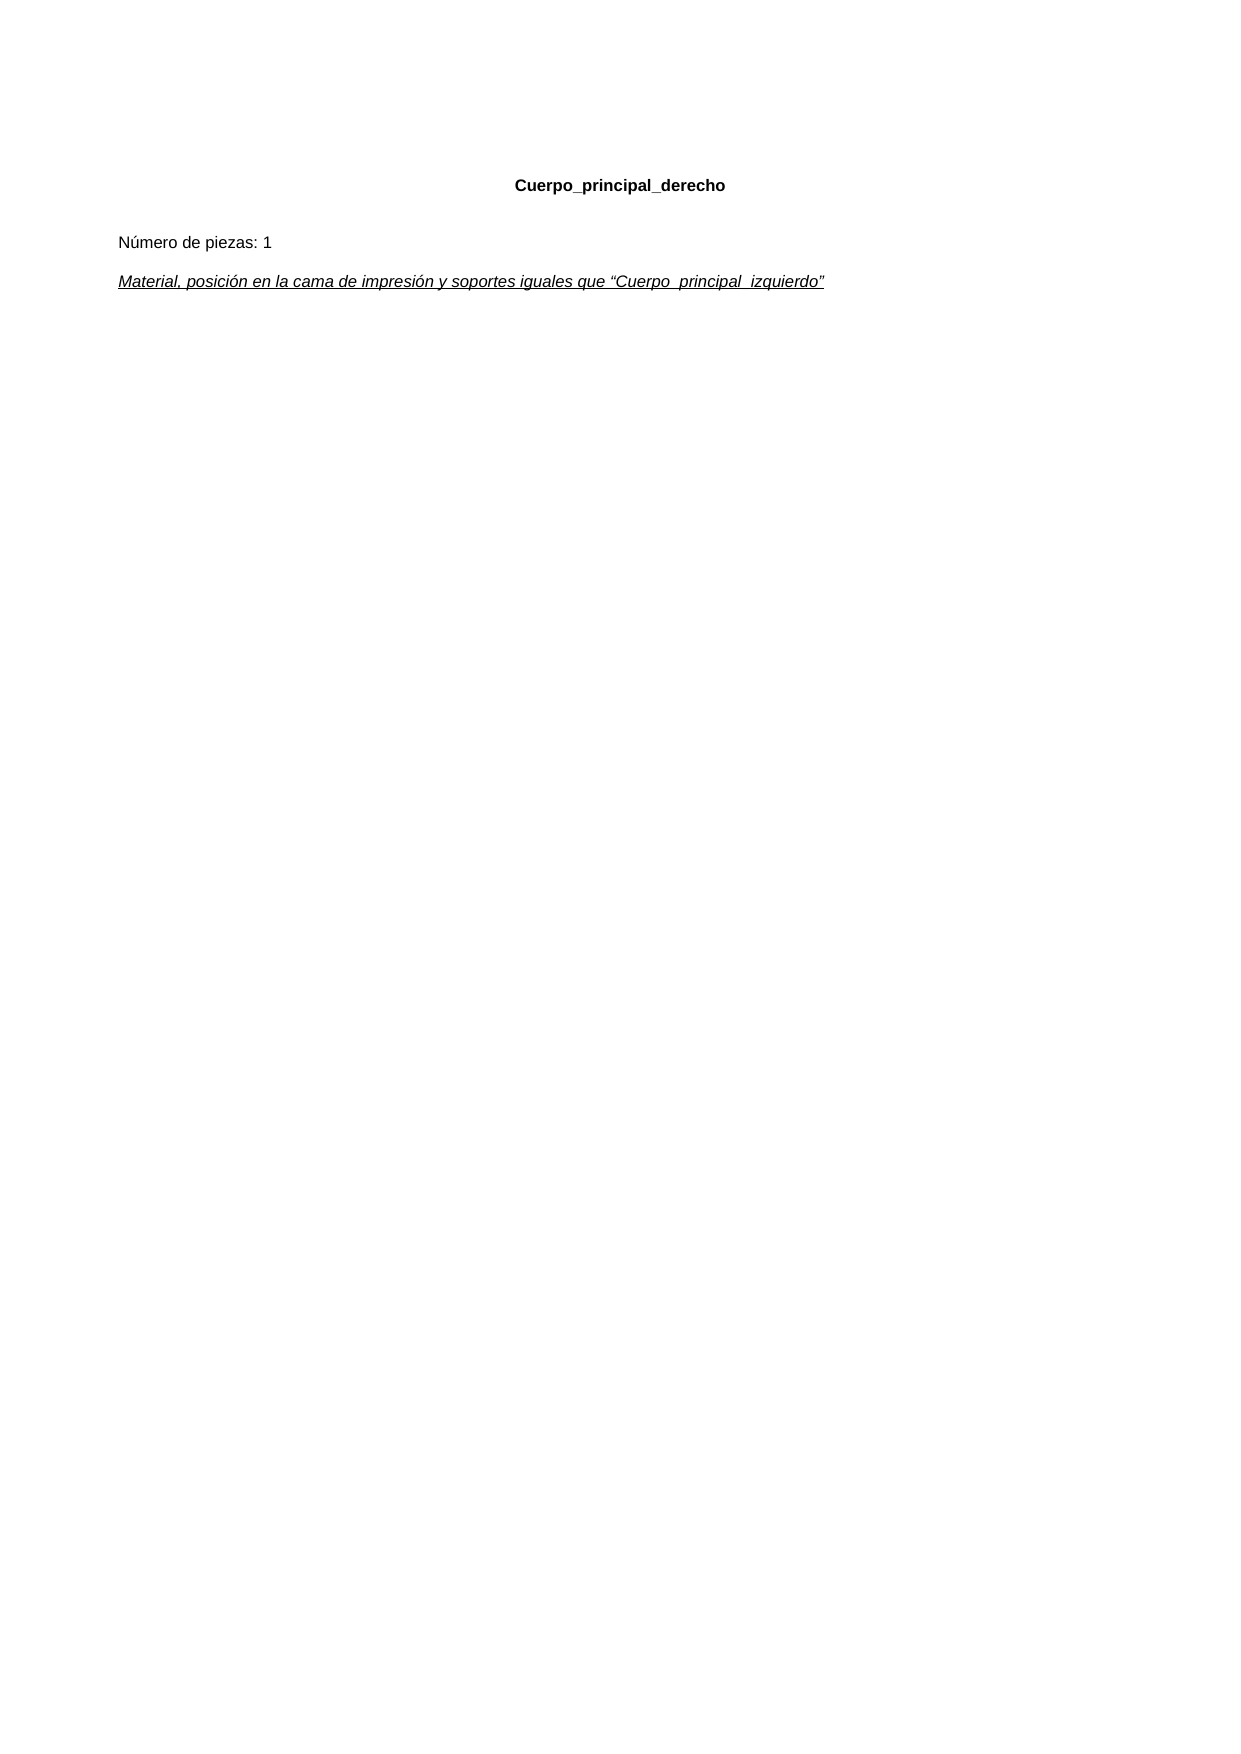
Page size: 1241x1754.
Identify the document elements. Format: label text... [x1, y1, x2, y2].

text Cuerpo_principal_derecho [118, 176, 1122, 195]
text Material, posición en la cama de impresión y soportes iguales que “Cuerpo_principal_izquierdo” [118, 271, 1122, 291]
text Número de piezas: 1 [118, 233, 1122, 252]
